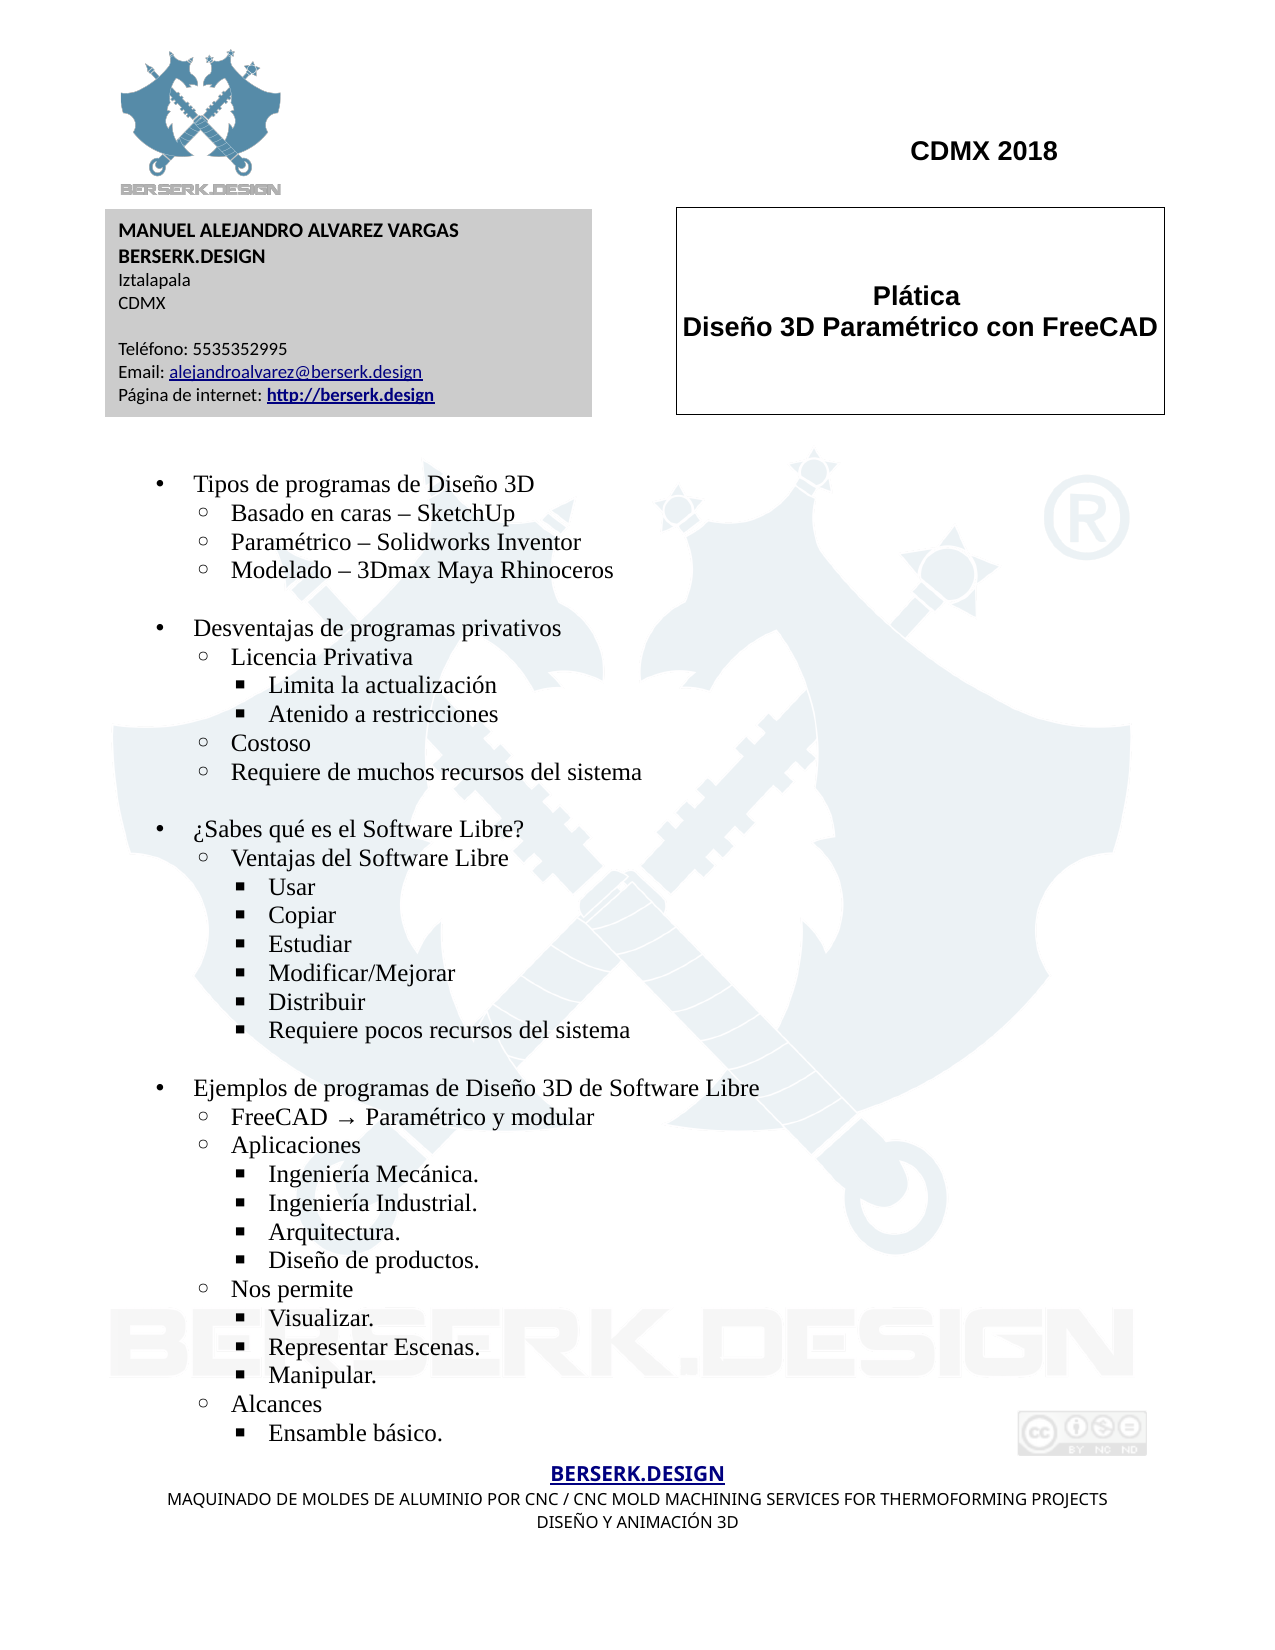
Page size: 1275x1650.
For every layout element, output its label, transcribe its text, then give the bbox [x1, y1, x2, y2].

list Nos permite [1147, 1274, 1157, 1303]
list Atenido a restricciones [231, 699, 1157, 728]
list Alcances [1147, 1389, 1157, 1418]
list Distribuir [1147, 987, 1157, 1015]
list Visualizar. [1147, 1303, 1157, 1332]
list Modificar/Mejorar [231, 958, 1157, 1015]
list Estudiar [231, 929, 1157, 987]
list Copiar [231, 900, 1157, 958]
list Manipular. [1147, 1360, 1157, 1389]
list Requiere de muchos recursos del sistema [193, 757, 1157, 785]
list Usar [231, 872, 1157, 929]
list ¿Sabes qué es el Software Libre? [156, 814, 1157, 843]
list Ventajas del Software Libre [193, 843, 1157, 872]
list Arquitectura. [1147, 1217, 1157, 1245]
list Aplicaciones [1147, 1130, 1157, 1159]
picture [120, 49, 281, 195]
list Costoso [193, 728, 1157, 757]
list Limita la actualización [231, 670, 1157, 699]
